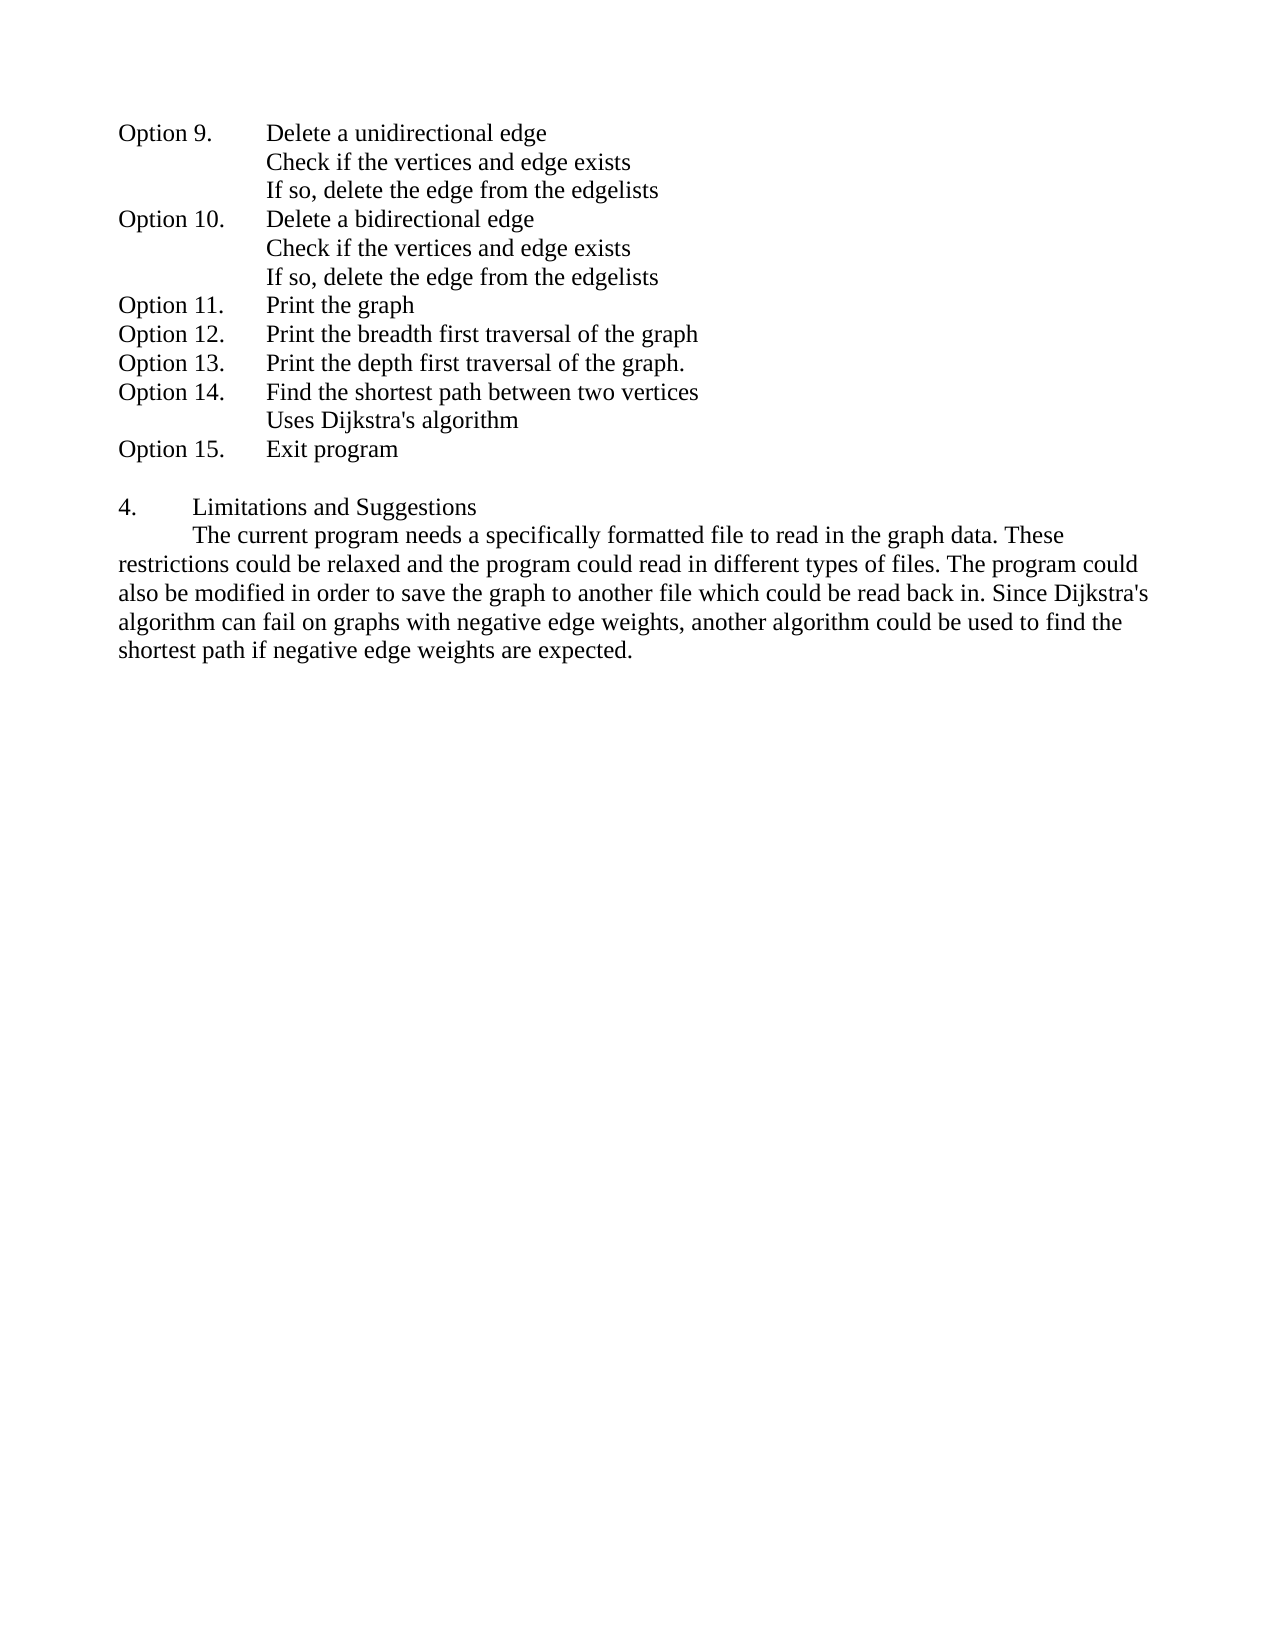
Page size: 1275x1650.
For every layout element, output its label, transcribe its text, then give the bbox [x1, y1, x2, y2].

text Option 12. Print the breadth first traversal of the graph [118, 319, 1157, 348]
text 4. Limitations and Suggestions [118, 492, 1157, 521]
text Check if the vertices and edge exists [118, 147, 1157, 176]
text Option 10. Delete a bidirectional edge [118, 204, 1157, 233]
text If so, delete the edge from the edgelists [118, 262, 1157, 291]
text Uses Dijkstra's algorithm [118, 406, 1157, 434]
text The current program needs a specifically formatted file to read in the graph data. These restrictions could be relaxed and the program could read in different types of files. The program could also be modified in order to save the graph to another file which could be read back in. Since Dijkstra's algorithm can fail on graphs with negative edge weights, another algorithm could be used to find the shortest path if negative edge weights are expected. [118, 521, 1157, 664]
text Option 13. Print the depth first traversal of the graph. [118, 348, 1157, 377]
text If so, delete the edge from the edgelists [118, 176, 1157, 204]
text Option 11. Print the graph [118, 291, 1157, 319]
text Option 15. Exit program [118, 434, 1157, 463]
text Option 9. Delete a unidirectional edge [118, 118, 1157, 147]
text Check if the vertices and edge exists [118, 233, 1157, 262]
text Option 14. Find the shortest path between two vertices [118, 377, 1157, 406]
